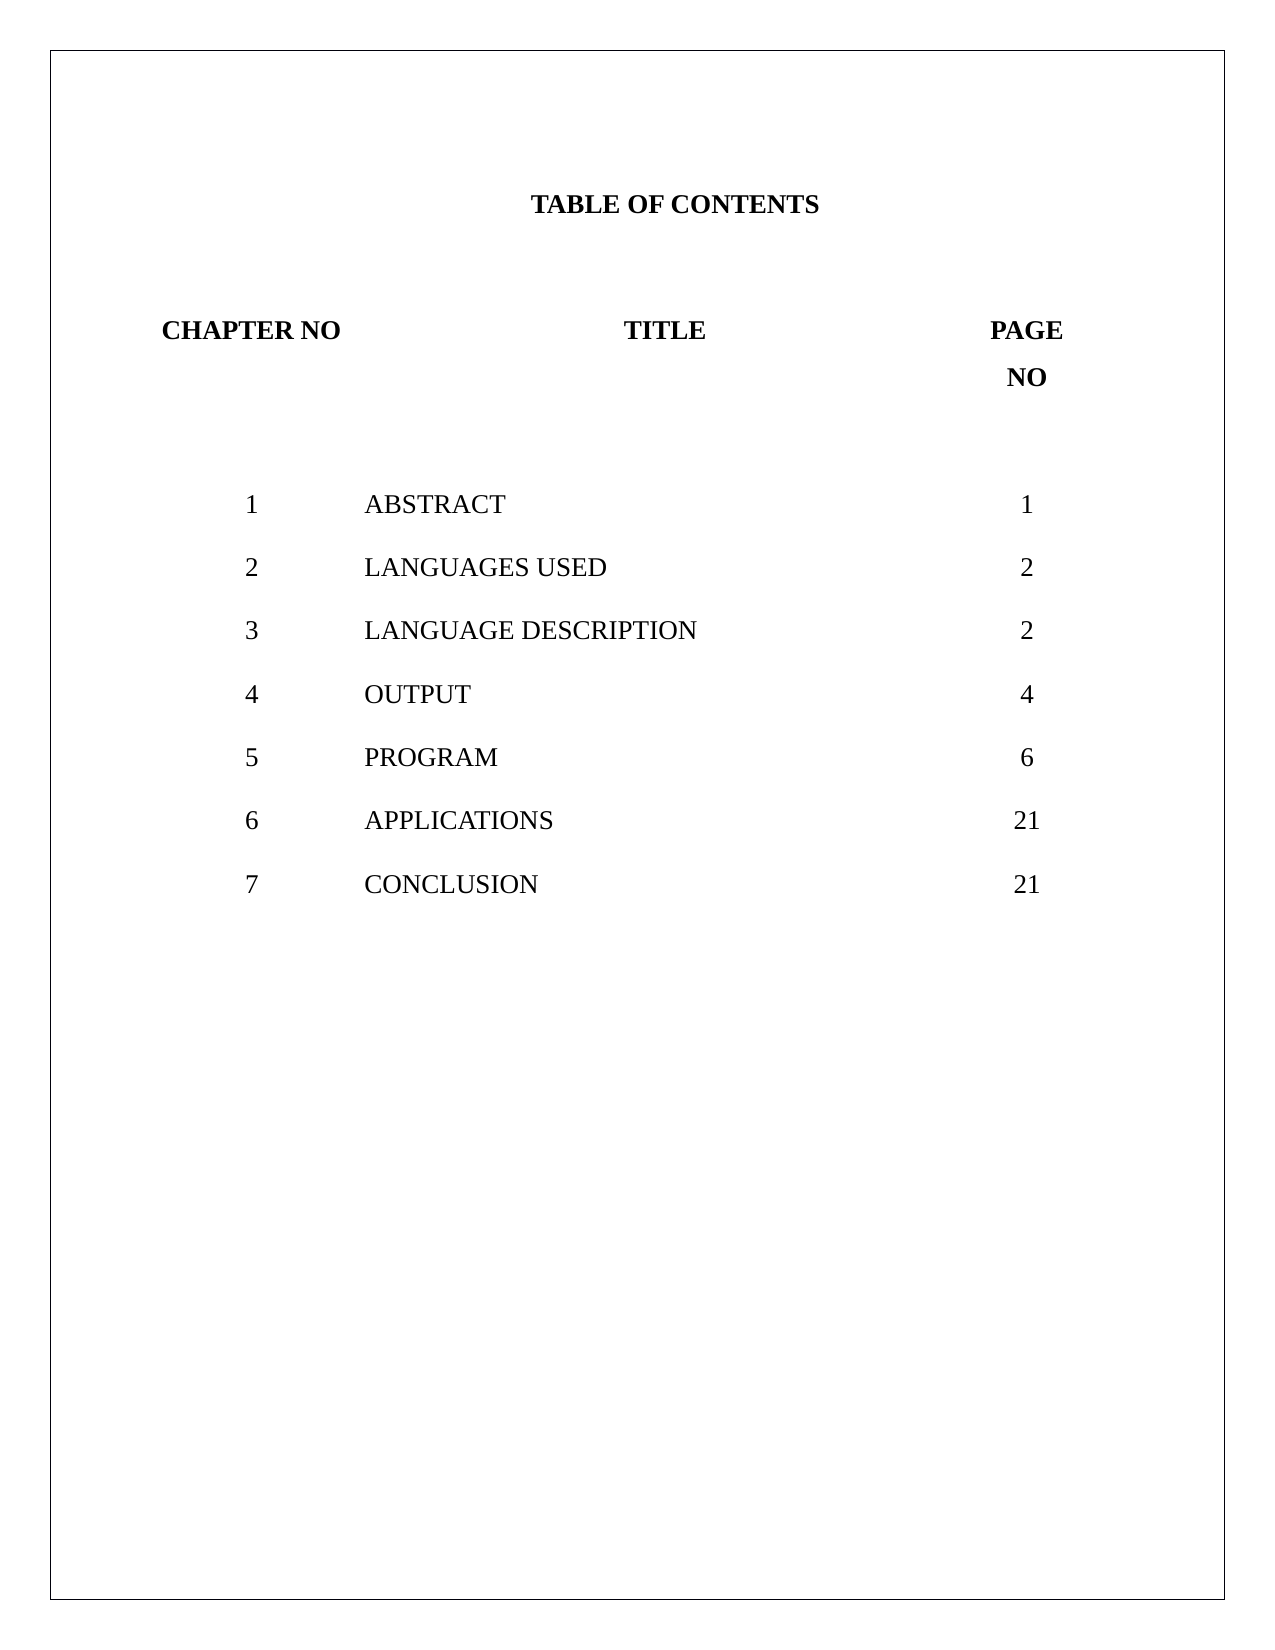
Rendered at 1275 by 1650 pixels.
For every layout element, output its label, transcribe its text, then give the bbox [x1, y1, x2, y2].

table_cell CONCLUSION [353, 860, 977, 923]
table_cell 2 [977, 543, 1077, 606]
table_cell 21 [977, 796, 1077, 859]
table_cell 1 [150, 480, 353, 543]
table_cell 4 [150, 670, 353, 733]
table_header TITLE [353, 243, 977, 479]
table_header CHAPTER NO [150, 243, 353, 479]
text TABLE OF CONTENTS [150, 188, 1125, 219]
table_cell 7 [150, 860, 353, 923]
table_cell 5 [150, 733, 353, 796]
table_cell PROGRAM [353, 733, 977, 796]
table_cell ABSTRACT [353, 480, 977, 543]
table_cell 2 [150, 543, 353, 606]
table_cell 2 [977, 606, 1077, 669]
table_cell 3 [150, 606, 353, 669]
table_cell LANGUAGES USED [353, 543, 977, 606]
table_cell APPLICATIONS [353, 796, 977, 859]
table_cell 6 [150, 796, 353, 859]
table_cell OUTPUT [353, 670, 977, 733]
table_cell 1 [977, 480, 1077, 543]
table_cell LANGUAGE DESCRIPTION [353, 606, 977, 669]
table_cell 4 [977, 670, 1077, 733]
table_header PAGE NO [977, 243, 1077, 479]
table_cell 21 [977, 860, 1077, 923]
table_cell 6 [977, 733, 1077, 796]
